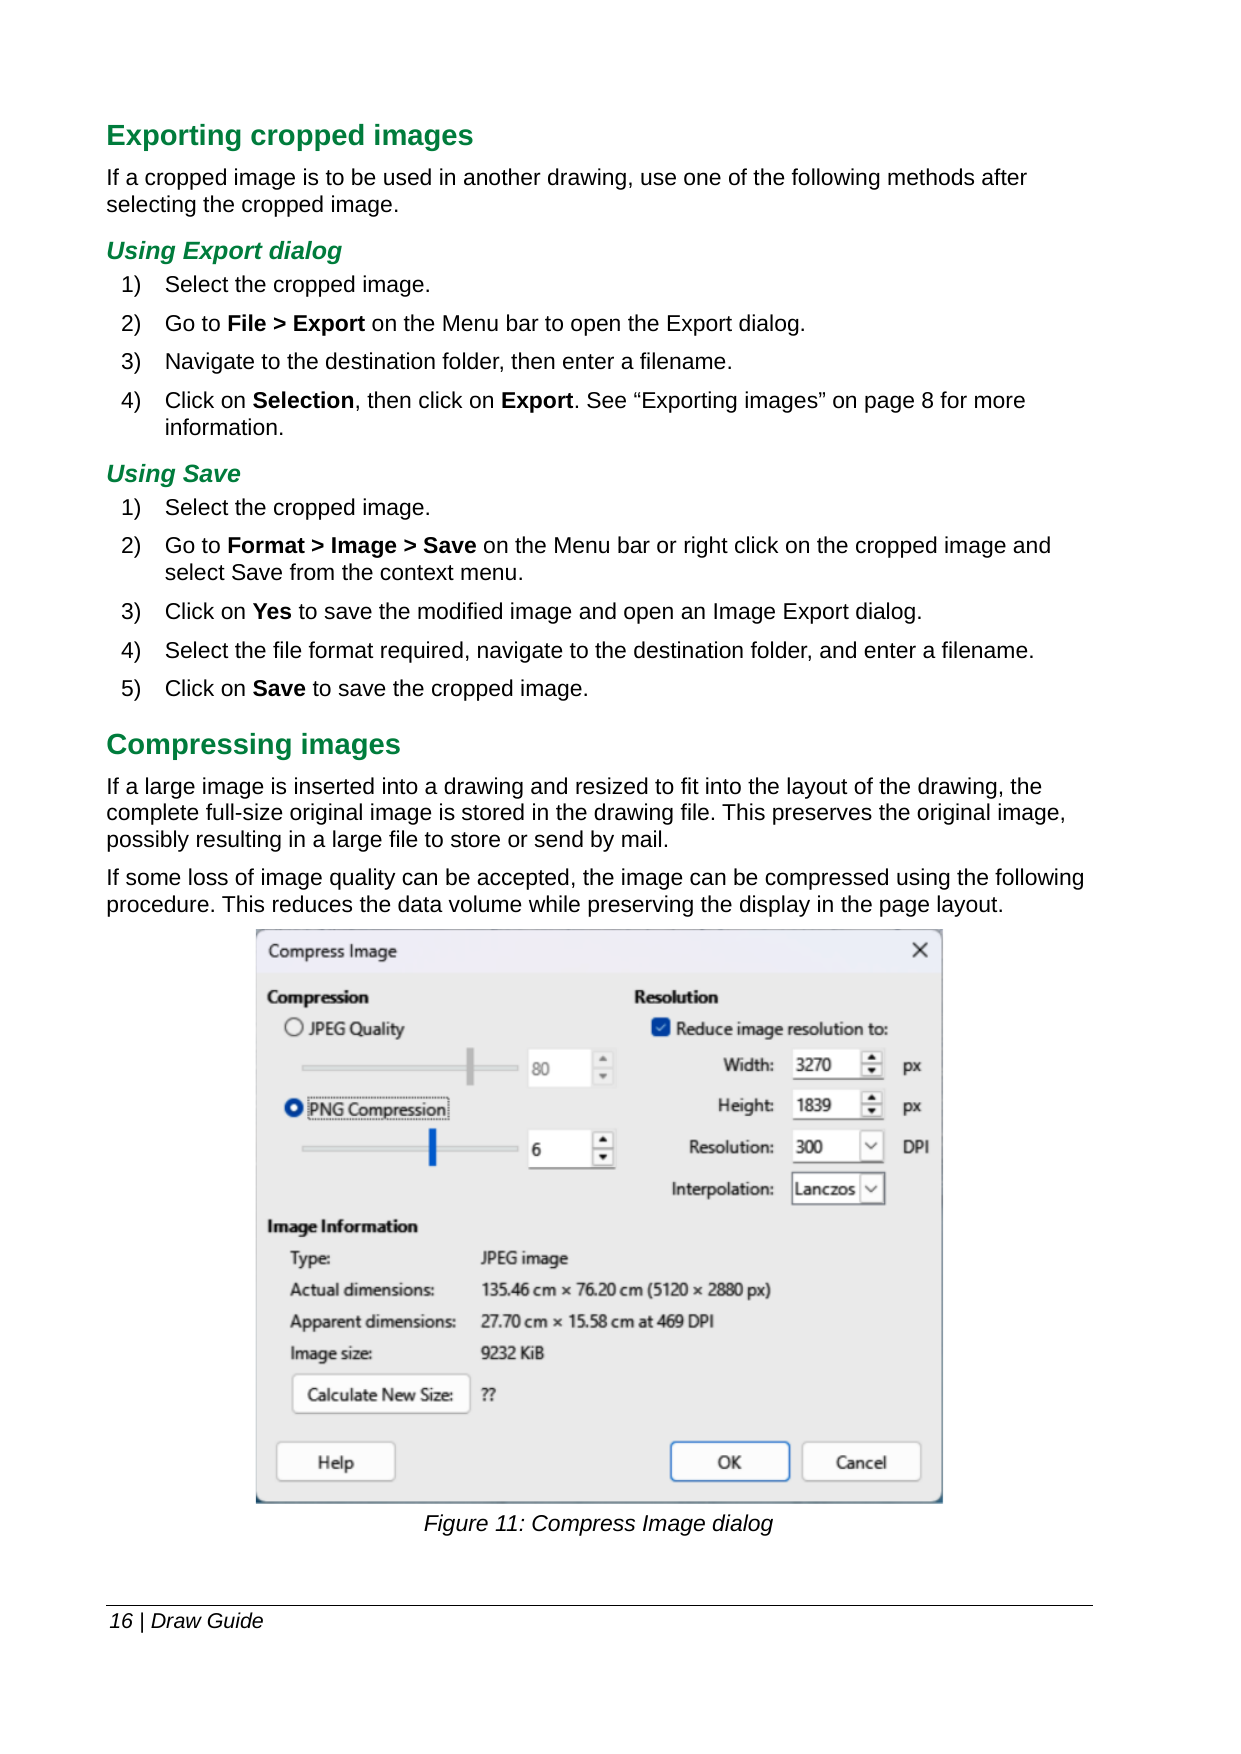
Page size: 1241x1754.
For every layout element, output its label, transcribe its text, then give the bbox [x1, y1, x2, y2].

list Click on Save to save the cropped image. [121, 675, 1093, 702]
list Click on Selection, then click on Export. See “Exporting images” on page 8 for more information. [121, 387, 1093, 440]
list Select the cropped image. [121, 494, 1093, 520]
list Click on Yes to save the modified image and open an Image Export dialog. [121, 598, 1093, 624]
list Select the file format required, navigate to the destination folder, and enter a filename. [121, 637, 1093, 663]
picture [255, 929, 944, 1504]
list Go to Format > Image > Save on the Menu bar or right click on the cropped image and select Save from the context menu. [121, 532, 1093, 585]
text Figure 11: Compress Image dialog [256, 1510, 943, 1536]
subtitle Using Export dialog [106, 236, 1093, 264]
list Select the cropped image. [121, 271, 1093, 297]
subtitle Compressing images [106, 727, 1093, 760]
subtitle Using Save [106, 459, 1093, 487]
subtitle Exporting cropped images [106, 118, 1093, 152]
list Go to File > Export on the Menu bar to open the Export dialog. [121, 309, 1093, 336]
text If a large image is inserted into a drawing and resized to fit into the layout of the drawing, the complete full-size original image is stored in the drawing file. This preserves the original image, possibly resulting in a large file to store or send by mail. [106, 773, 1093, 852]
text If a cropped image is to be used in another drawing, use one of the following methods after selecting the cropped image. [106, 164, 1093, 217]
text If some loss of image quality can be accepted, the image can be compressed using the following procedure. This reduces the data volume while preserving the display in the page layout. [106, 864, 1093, 917]
list Navigate to the destination folder, then enter a filename. [121, 348, 1093, 375]
